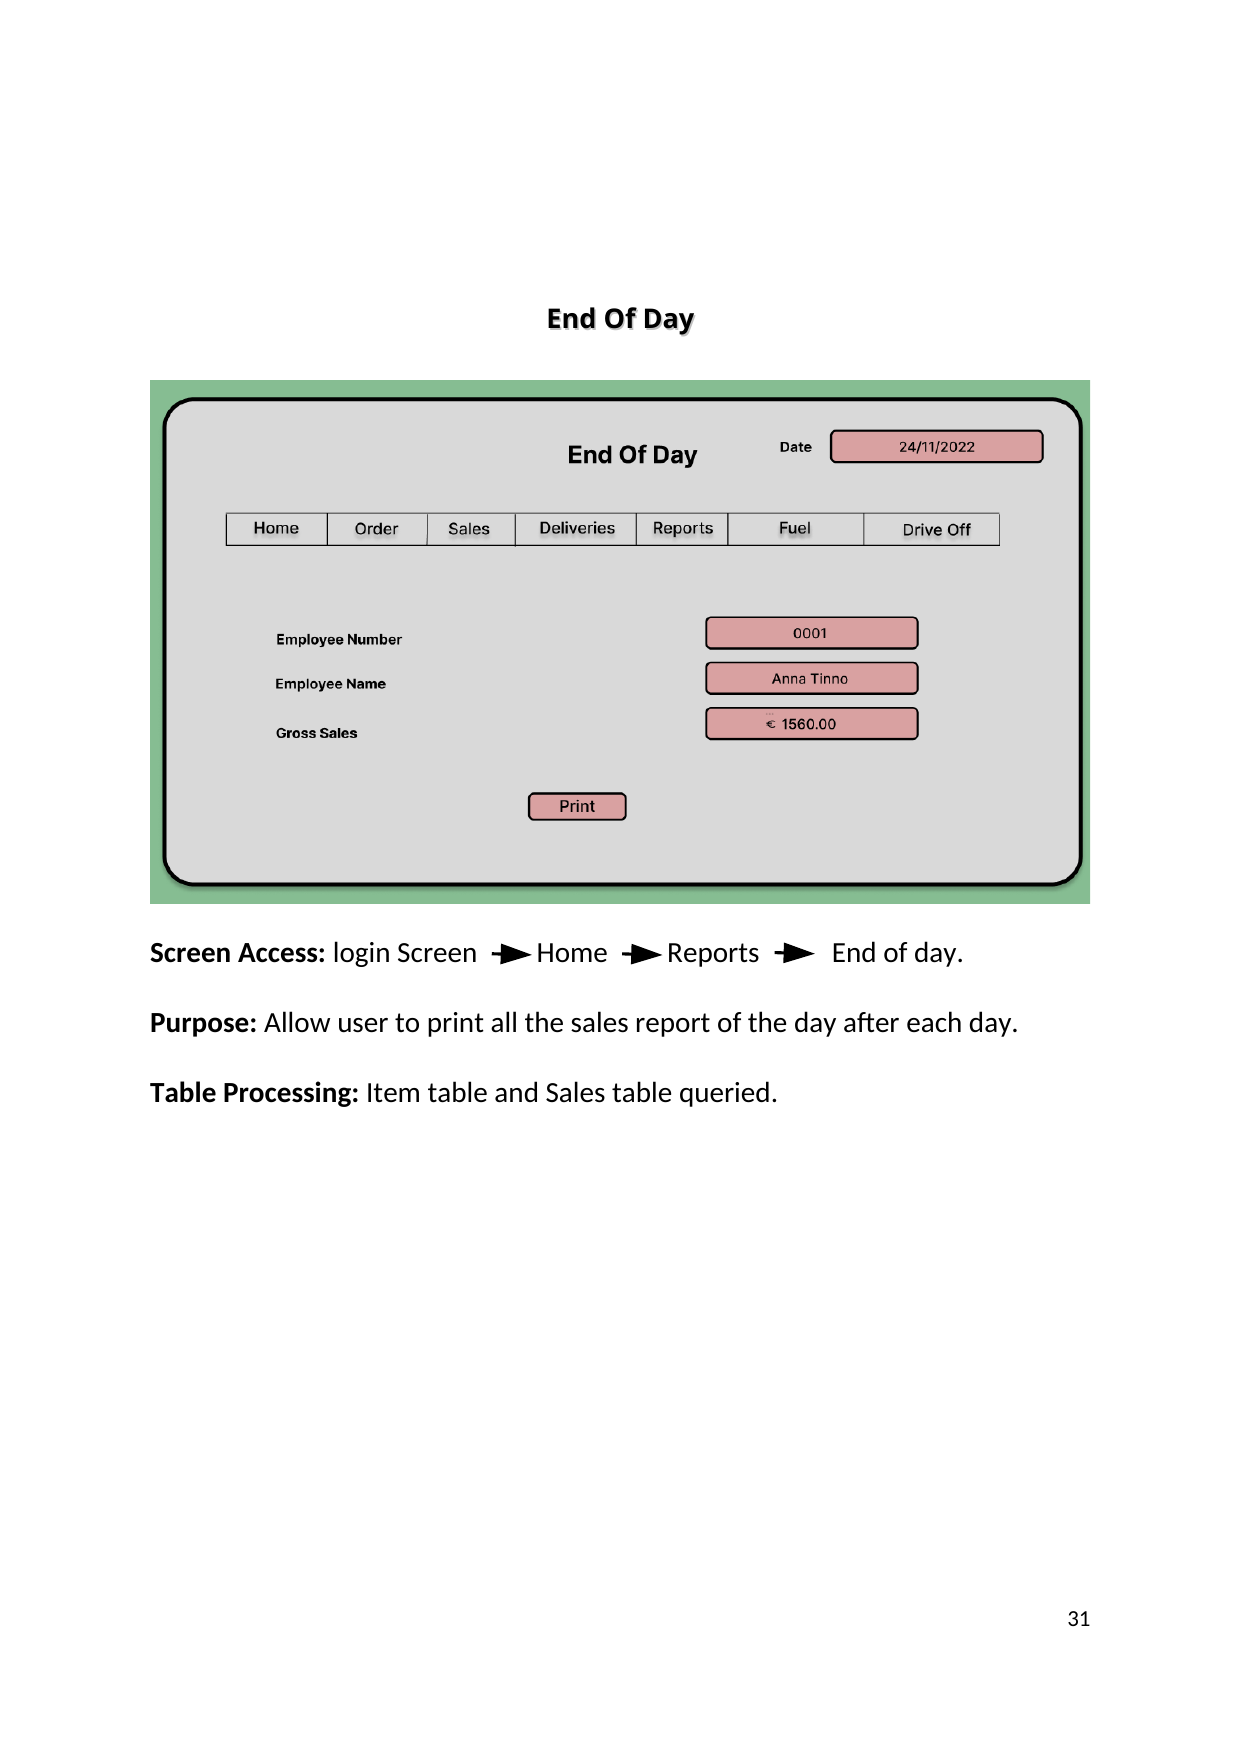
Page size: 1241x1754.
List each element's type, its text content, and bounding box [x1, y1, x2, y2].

text Purpose: Allow user to print all the sales report of the day after each day. [150, 1004, 1090, 1040]
subtitle End Of Day [150, 299, 1090, 336]
text Screen Access: login Screen Home Reports End of day. [150, 934, 1090, 970]
text Table Processing: Item table and Sales table queried. [150, 1074, 1090, 1110]
